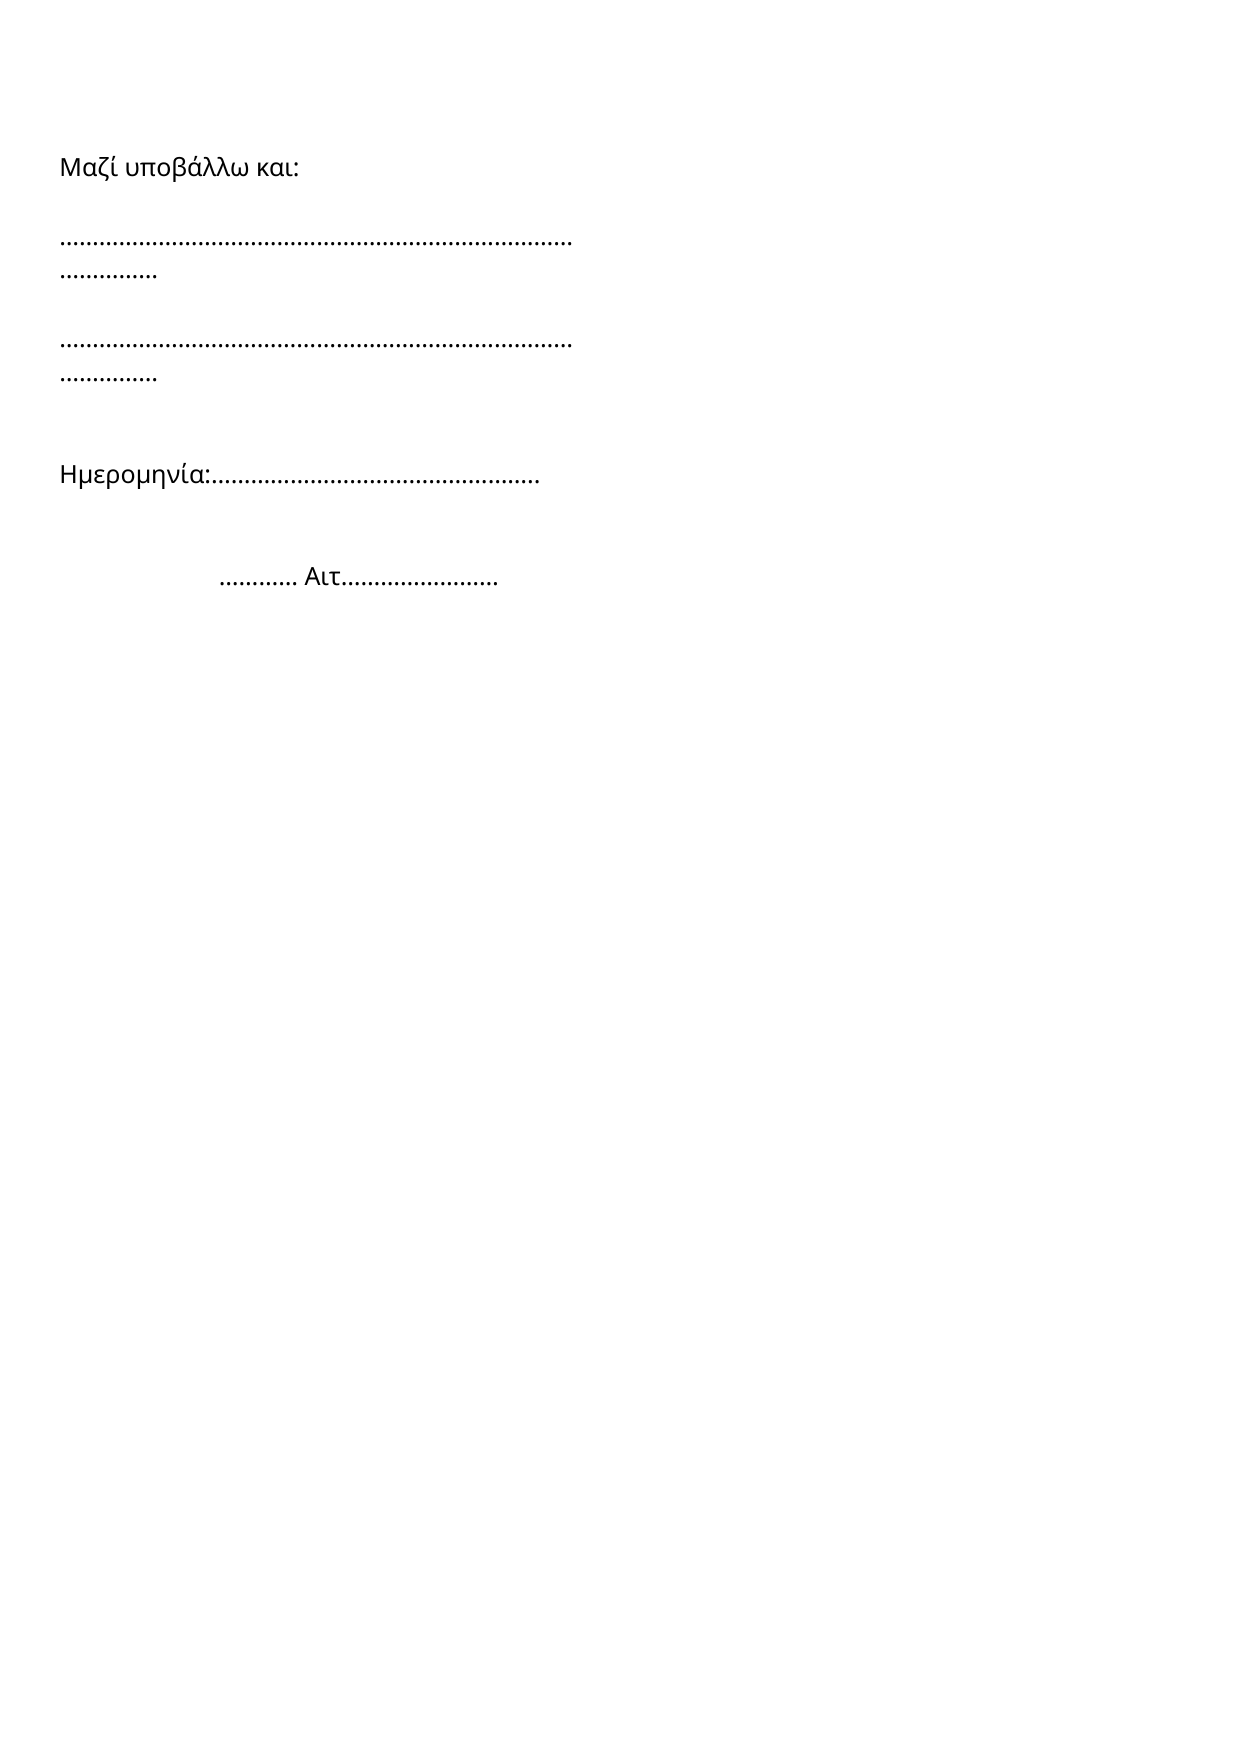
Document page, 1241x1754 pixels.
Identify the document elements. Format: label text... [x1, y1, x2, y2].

text ………………………………………………………………………………… [59, 320, 583, 388]
text ………………………………………………………………………………… [59, 218, 583, 286]
text Ημερομηνία:………………………………………….. [59, 457, 583, 491]
text ………… Αιτ…………………… [59, 559, 583, 593]
text Μαζί υποβάλλω και: [59, 150, 583, 184]
